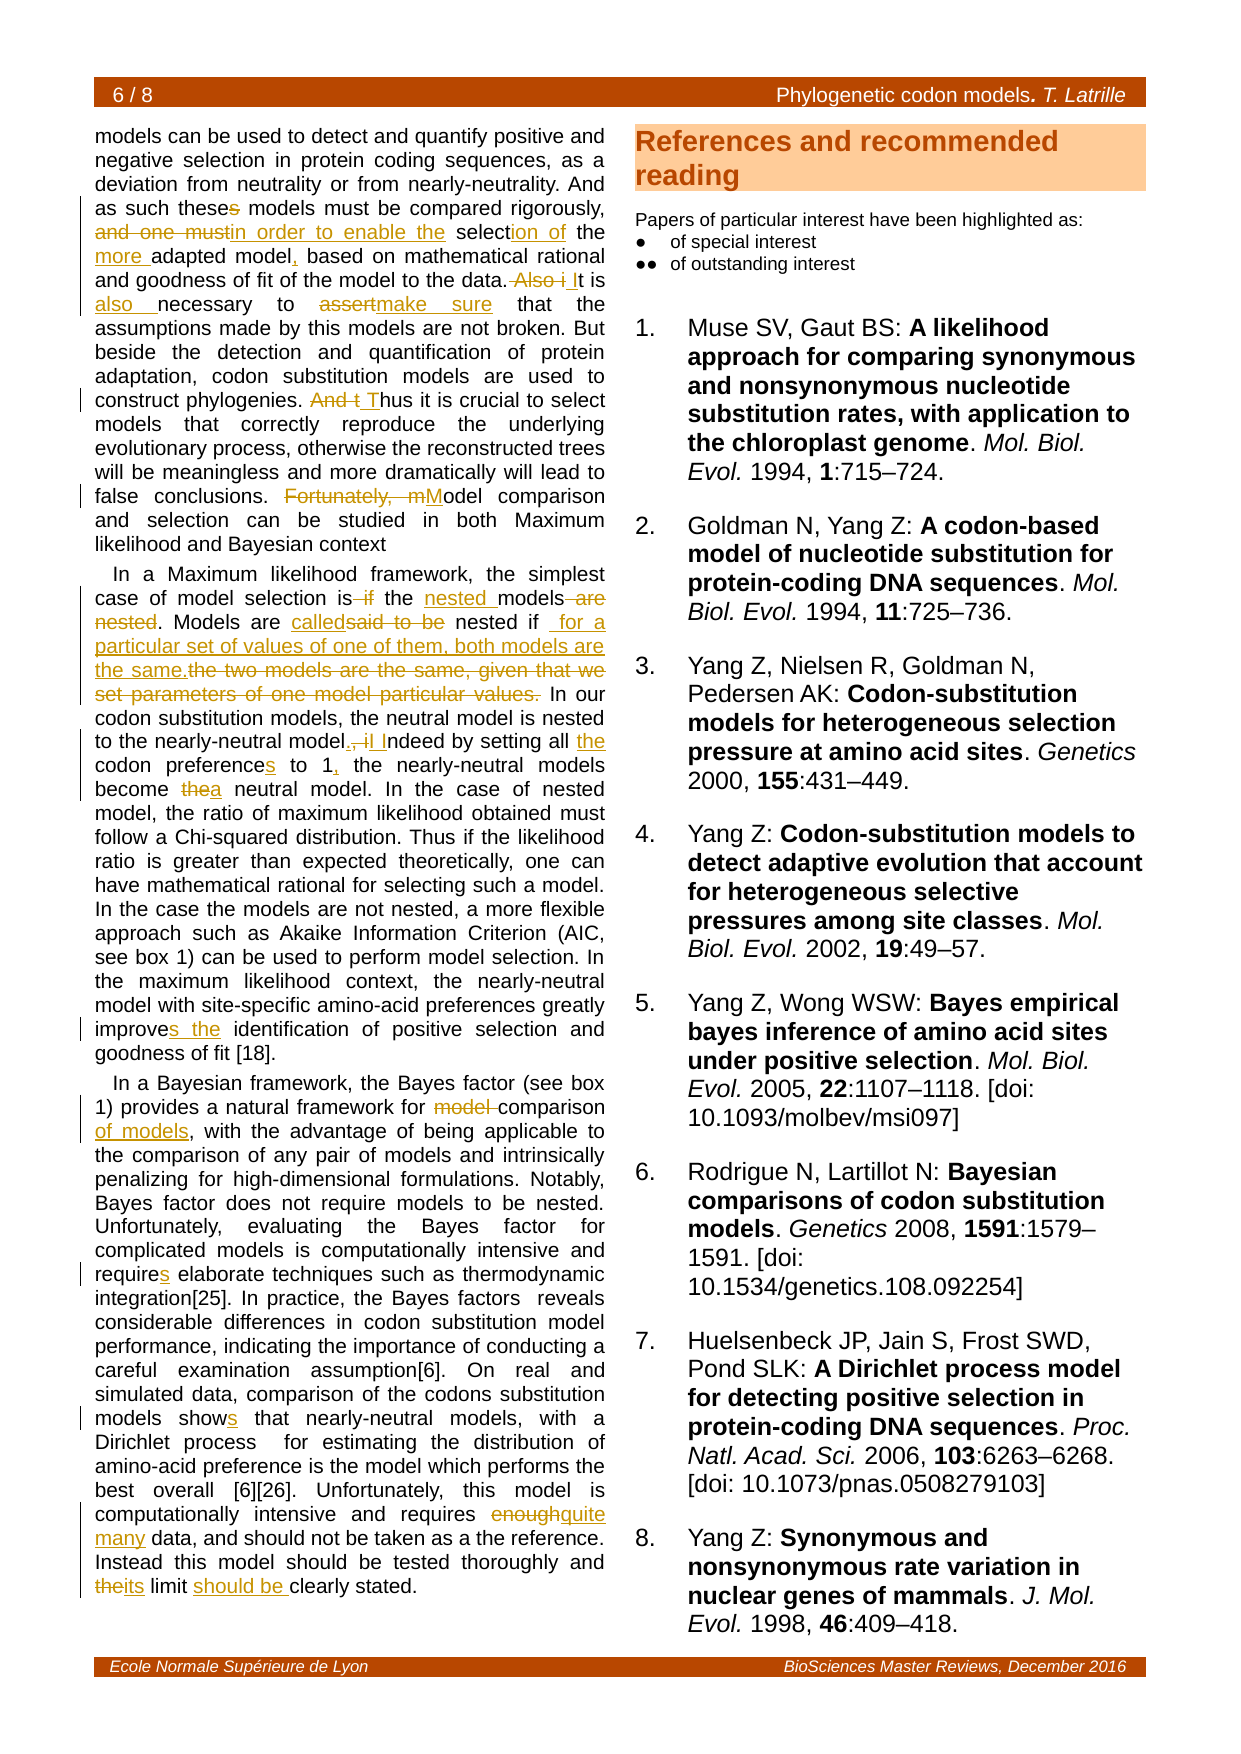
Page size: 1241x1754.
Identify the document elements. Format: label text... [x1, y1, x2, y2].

text 2. Goldman N, Yang Z: A codon-based model of nucleotide substitution for protein-coding DNA sequences. Mol. Biol. Evol. 1994, 11:725–736. [635, 511, 1146, 626]
text Papers of particular interest have been highlighted as: [635, 209, 1146, 231]
text 1. Muse SV, Gaut BS: A likelihood approach for comparing synonymous and nonsynonymous nucleotide substitution rates, with application to the chloroplast genome. Mol. Biol. Evol. 1994, 1:715–724. [635, 313, 1146, 486]
text 5. Yang Z, Wong WSW: Bayes empirical bayes inference of amino acid sites under positive selection. Mol. Biol. Evol. 2005, 22:1107–1118. [doi: 10.1093/molbev/msi097] [635, 988, 1146, 1132]
text 6. Rodrigue N, Lartillot N: Bayesian comparisons of codon substitution models. Genetics 2008, 1591:1579–1591. [doi: 10.1534/genetics.108.092254] [635, 1157, 1146, 1301]
text In a Maximum likelihood framework, the simplest case of model selection is the nested models. Models are called nested if for a particular set of values of one of them, both models are the same. In our codon substitution models, the neutral model is nested to the nearly-neutral model.I Indeed by setting all the codon preferences to 1, the nearly-neutral models become a neutral model. In the case of nested model, the ratio of maximum likelihood obtained must follow a Chi-squared distribution. Thus if the likelihood ratio is greater than expected theoretically, one can have mathematical rational for selecting such a model. In the case the models are not nested, a more flexible approach such as Akaike Information Criterion (AIC, see box 1) can be used to perform model selection. In the maximum likelihood context, the nearly-neutral model with site-specific amino-acid preferences greatly improves the identification of positive selection and goodness of fit [18]. [94, 562, 605, 654]
subtitle References and recommended reading [635, 124, 1146, 191]
text 4. Yang Z: Codon-substitution models to detect adaptive evolution that account for heterogeneous selective pressures among site classes. Mol. Biol. Evol. 2002, 19:49–57. [635, 819, 1146, 963]
text 8. Yang Z: Synonymous and nonsynonymous rate variation in nuclear genes of mammals. J. Mol. Evol. 1998, 46:409–418. [635, 1523, 1146, 1638]
text 3. Yang Z, Nielsen R, Goldman N, Pedersen AK: Codon-substitution models for heterogeneous selection pressure at amino acid sites. Genetics 2000, 155:431–449. [635, 651, 1146, 794]
list of outstanding interest [635, 252, 1146, 274]
text We saw that variouscodon substitution models can be used to detect and quantify positive and negative selection in protein coding sequences, as a deviation from neutrality or from nearly-neutrality. And as such these models must be compared rigorously, in order to enable the selection of the more adapted model, based on mathematical rational and goodness of fit of the model to the data. It is also necessary to make sure that the assumptions made by this models are not broken. But beside the detection and quantification of protein adaptation, codon substitution models are used to construct phylogenies. Thus it is crucial to select models that correctly reproduce the underlying evolutionary process, otherwise the reconstructed trees will be meaningless and more dramatically will lead to false conclusions. Model comparison and selection can be studied in both Maximum likelihood and Bayesian context [94, 124, 605, 556]
list of special interest [635, 231, 1146, 252]
text In a Bayesian framework, the Bayes factor (see box 1) provides a natural framework for comparison of models, with the advantage of being applicable to the comparison of any pair of models and intrinsically penalizing for high-dimensional formulations. Notably, Bayes factor does not require models to be nested. Unfortunately, evaluating the Bayes factor for complicated models is computationally intensive and requires elaborate techniques such as thermodynamic integration[25]. In practice, the Bayes factors reveals considerable differences in codon substitution model performance, indicating the importance of conducting a careful examination assumption[6]. On real and simulated data, comparison of the codons substitution models shows that nearly-neutral models, with a Dirichlet process for estimating the distribution of amino-acid preference is the model which performs the best overall [6][26]. Unfortunately, this model is computationally intensive and requires quite many data, and should not be taken as a the reference. Instead this model should be tested thoroughly and its limit should be clearly stated. [94, 1071, 605, 1598]
text In a Maximum likelihood framework, the simplest case of model selection is the nested models. Models are called nested if for a particular set of values of one of them, both models are the same. In our codon substitution models, the neutral model is nested to the nearly-neutral model.I Indeed by setting all the codon preferences to 1, the nearly-neutral models become a neutral model. In the case of nested model, the ratio of maximum likelihood obtained must follow a Chi-squared distribution. Thus if the likelihood ratio is greater than expected theoretically, one can have mathematical rational for selecting such a model. In the case the models are not nested, a more flexible approach such as Akaike Information Criterion (AIC, see box 1) can be used to perform model selection. In the maximum likelihood context, the nearly-neutral model with site-specific amino-acid preferences greatly improves the identification of positive selection and goodness of fit [18]. [94, 655, 605, 1065]
text 7. Huelsenbeck JP, Jain S, Frost SWD, Pond SLK: A Dirichlet process model for detecting positive selection in protein-coding DNA sequences. Proc. Natl. Acad. Sci. 2006, 103:6263–6268. [doi: 10.1073/pnas.0508279103] [635, 1326, 1146, 1498]
